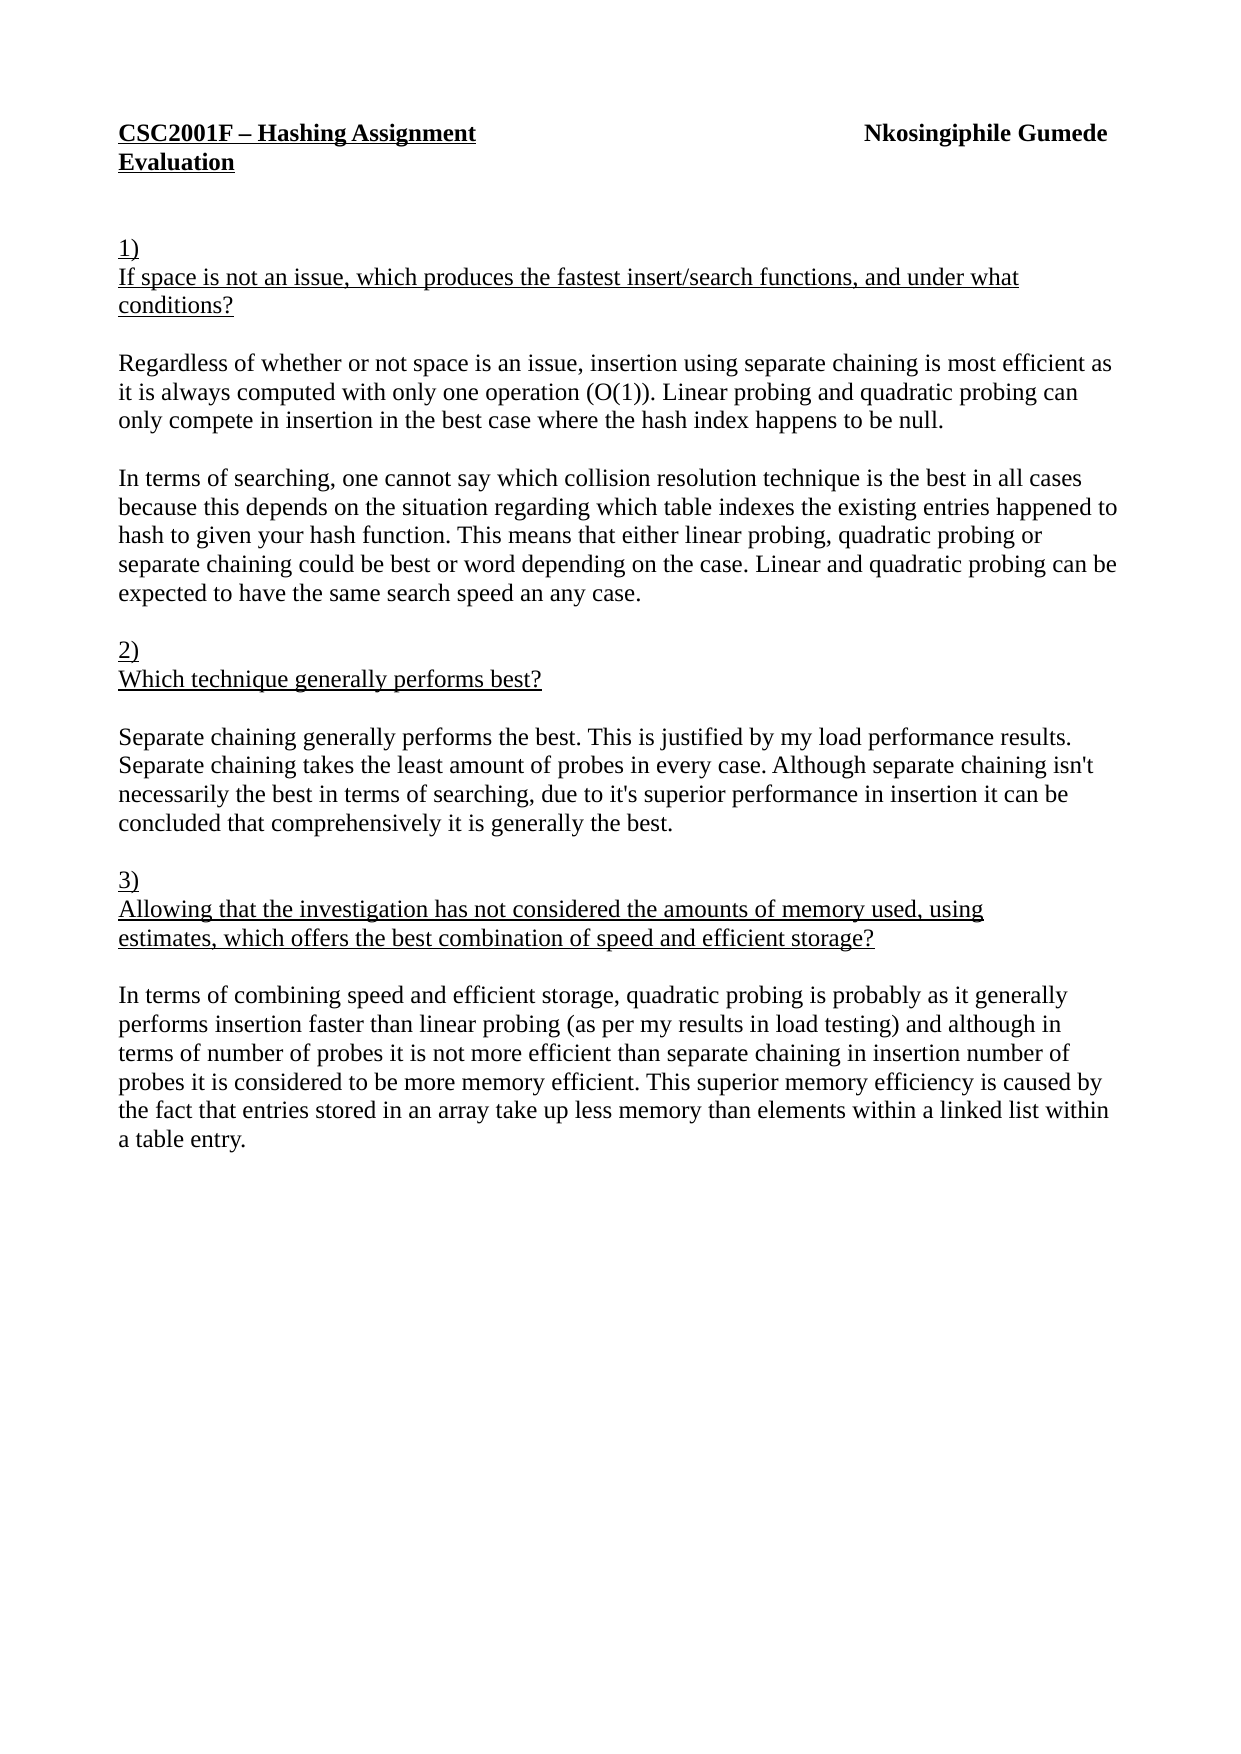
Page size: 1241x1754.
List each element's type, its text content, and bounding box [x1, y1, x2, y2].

text In terms of searching, one cannot say which collision resolution technique is the best in all cases because this depends on the situation regarding which table indexes the existing entries happened to hash to given your hash function. This means that either linear probing, quadratic probing or separate chaining could be best or word depending on the case. Linear and quadratic probing can be expected to have the same search speed an any case. [118, 463, 1122, 607]
text Regardless of whether or not space is an issue, insertion using separate chaining is most efficient as it is always computed with only one operation (O(1)). Linear probing and quadratic probing can only compete in insertion in the best case where the hash index happens to be null. [118, 348, 1122, 434]
text conditions? [118, 291, 1122, 319]
text 3) [118, 866, 1122, 894]
text estimates, which offers the best combination of speed and efficient storage? [118, 923, 1122, 952]
text In terms of combining speed and efficient storage, quadratic probing is probably as it generally performs insertion faster than linear probing (as per my results in load testing) and although in terms of number of probes it is not more efficient than separate chaining in insertion number of probes it is considered to be more memory efficient. This superior memory efficiency is caused by the fact that entries stored in an array take up less memory than elements within a linked list within a table entry. [118, 981, 1122, 1153]
text 2) [118, 636, 1122, 664]
text If space is not an issue, which produces the fastest insert/search functions, and under what [118, 262, 1122, 291]
text 1) [118, 233, 1122, 262]
text Evaluation [118, 147, 1122, 176]
text Allowing that the investigation has not considered the amounts of memory used, using [118, 894, 1122, 923]
text CSC2001F – Hashing Assignment Nkosingiphile Gumede [118, 118, 1122, 147]
text Separate chaining generally performs the best. This is justified by my load performance results. Separate chaining takes the least amount of probes in every case. Although separate chaining isn't necessarily the best in terms of searching, due to it's superior performance in insertion it can be concluded that comprehensively it is generally the best. [118, 722, 1122, 837]
text Which technique generally performs best? [118, 664, 1122, 693]
